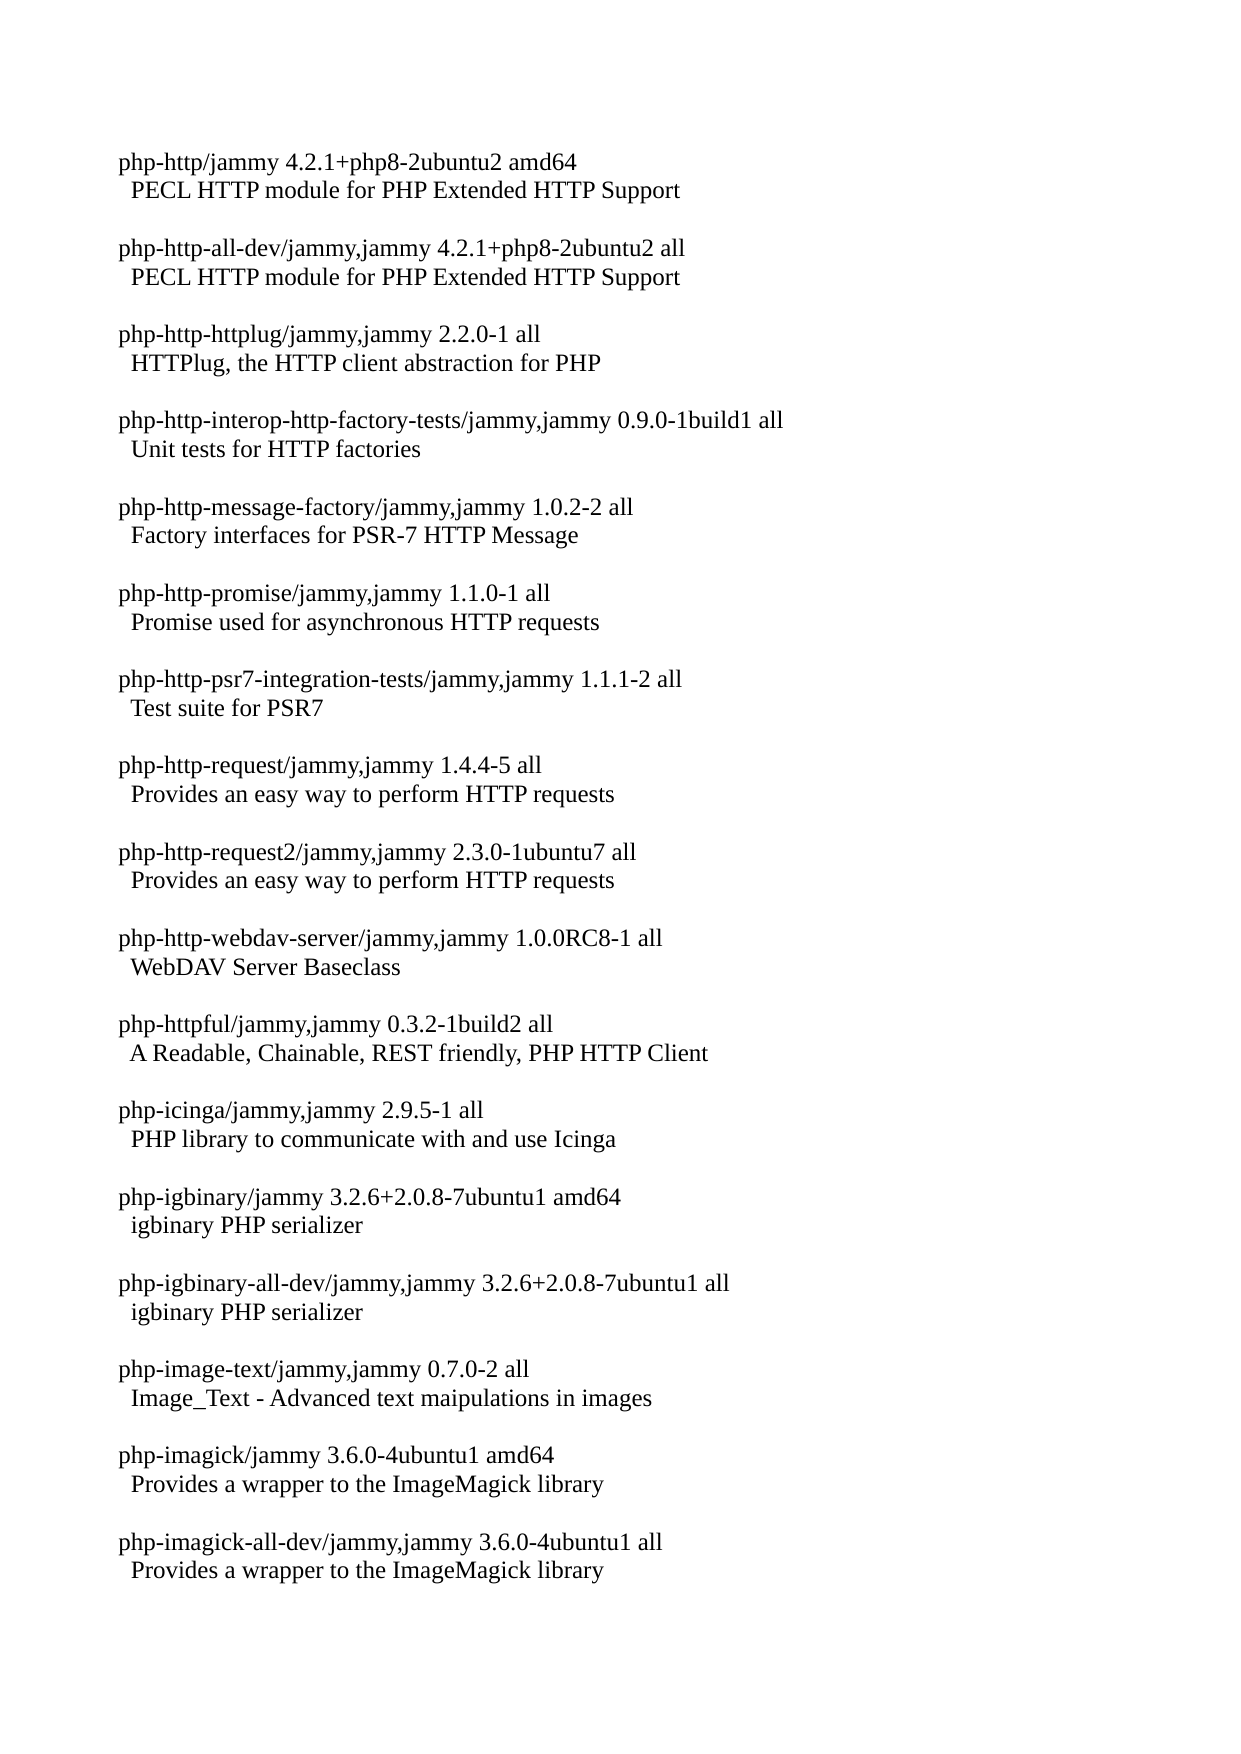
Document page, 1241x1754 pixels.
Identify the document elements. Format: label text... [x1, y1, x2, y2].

text Factory interfaces for PSR-7 HTTP Message [118, 521, 1122, 549]
text Provides a wrapper to the ImageMagick library [118, 1469, 1122, 1498]
text php-igbinary-all-dev/jammy,jammy 3.2.6+2.0.8-7ubuntu1 all [118, 1268, 1122, 1297]
text php-http-interop-http-factory-tests/jammy,jammy 0.9.0-1build1 all [118, 406, 1122, 434]
text php-http-request2/jammy,jammy 2.3.0-1ubuntu7 all [118, 837, 1122, 866]
text Provides a wrapper to the ImageMagick library [118, 1556, 1122, 1584]
text php-http-httplug/jammy,jammy 2.2.0-1 all [118, 319, 1122, 348]
text Test suite for PSR7 [118, 693, 1122, 722]
text Promise used for asynchronous HTTP requests [118, 607, 1122, 636]
text Provides an easy way to perform HTTP requests [118, 866, 1122, 894]
text Image_Text - Advanced text maipulations in images [118, 1383, 1122, 1412]
text php-http-promise/jammy,jammy 1.1.0-1 all [118, 578, 1122, 607]
text php-http/jammy 4.2.1+php8-2ubuntu2 amd64 [118, 147, 1122, 176]
text igbinary PHP serializer [118, 1211, 1122, 1239]
text PECL HTTP module for PHP Extended HTTP Support [118, 262, 1122, 291]
text php-http-all-dev/jammy,jammy 4.2.1+php8-2ubuntu2 all [118, 233, 1122, 262]
text php-http-webdav-server/jammy,jammy 1.0.0RC8-1 all [118, 923, 1122, 952]
text php-httpful/jammy,jammy 0.3.2-1build2 all [118, 1009, 1122, 1038]
text php-http-message-factory/jammy,jammy 1.0.2-2 all [118, 492, 1122, 521]
text igbinary PHP serializer [118, 1297, 1122, 1326]
text WebDAV Server Baseclass [118, 952, 1122, 981]
text php-icinga/jammy,jammy 2.9.5-1 all [118, 1096, 1122, 1124]
text A Readable, Chainable, REST friendly, PHP HTTP Client [118, 1038, 1122, 1067]
text PHP library to communicate with and use Icinga [118, 1124, 1122, 1153]
text HTTPlug, the HTTP client abstraction for PHP [118, 348, 1122, 377]
text PECL HTTP module for PHP Extended HTTP Support [118, 176, 1122, 204]
text php-http-request/jammy,jammy 1.4.4-5 all [118, 751, 1122, 779]
text php-image-text/jammy,jammy 0.7.0-2 all [118, 1354, 1122, 1383]
text php-http-psr7-integration-tests/jammy,jammy 1.1.1-2 all [118, 664, 1122, 693]
text Unit tests for HTTP factories [118, 434, 1122, 463]
text php-igbinary/jammy 3.2.6+2.0.8-7ubuntu1 amd64 [118, 1182, 1122, 1211]
text php-imagick/jammy 3.6.0-4ubuntu1 amd64 [118, 1441, 1122, 1469]
text php-imagick-all-dev/jammy,jammy 3.6.0-4ubuntu1 all [118, 1527, 1122, 1556]
text Provides an easy way to perform HTTP requests [118, 779, 1122, 808]
